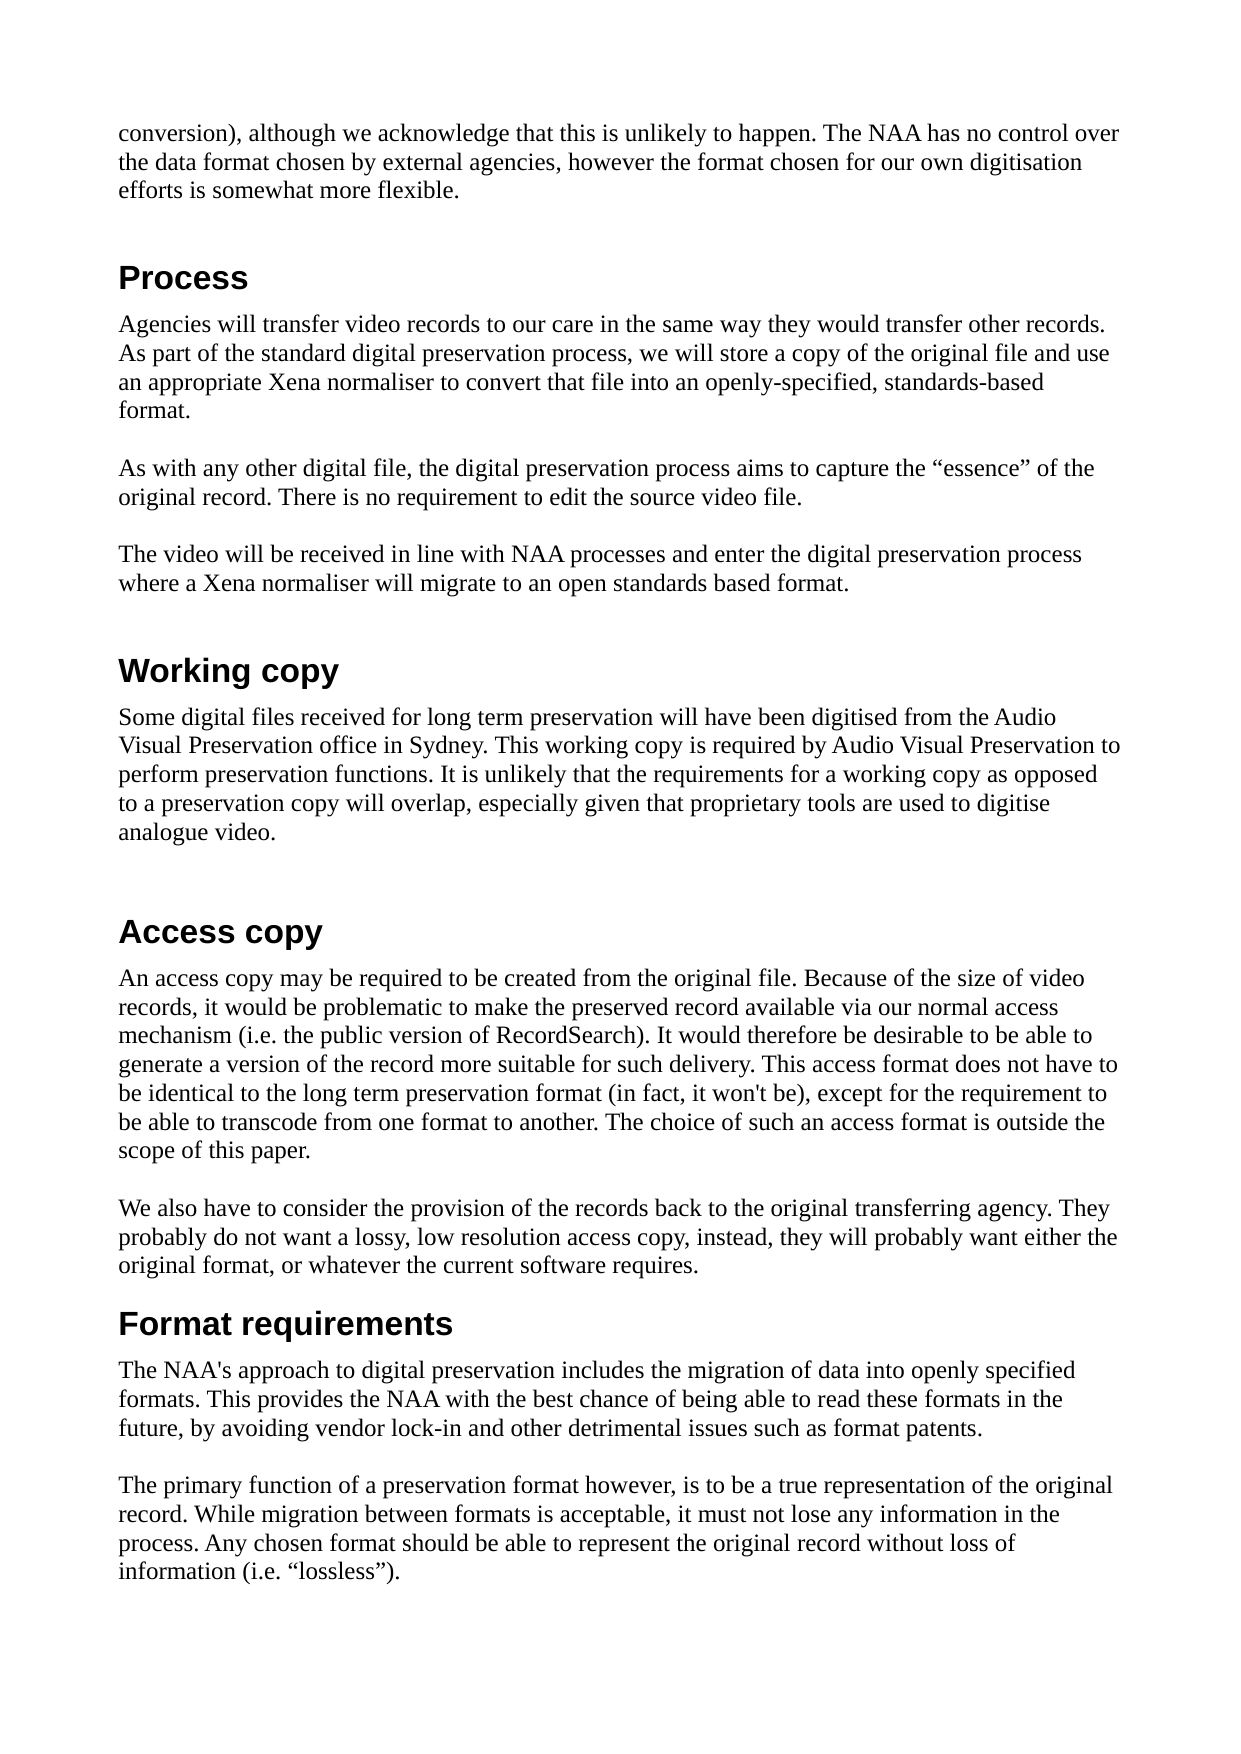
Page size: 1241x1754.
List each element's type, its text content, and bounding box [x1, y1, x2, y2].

text An access copy may be required to be created from the original file. Because of the size of video records, it would be problematic to make the preserved record available via our normal access mechanism (i.e. the public version of RecordSearch). It would therefore be desirable to be able to generate a version of the record more suitable for such delivery. This access format does not have to be identical to the long term preservation format (in fact, it won't be), except for the requirement to be able to transcode from one format to another. The choice of such an access format is outside the scope of this paper. [118, 963, 1122, 1164]
text The video will be received in line with NAA processes and enter the digital preservation process where a Xena normaliser will migrate to an open standards based format. [118, 539, 1122, 597]
text We also have to consider the provision of the records back to the original transferring agency. They probably do not want a lossy, low resolution access copy, instead, they will probably want either the original format, or whatever the current software requires. [118, 1193, 1122, 1279]
subtitle Process [118, 258, 1122, 297]
subtitle Working copy [118, 651, 1122, 689]
text Agencies will transfer video records to our care in the same way they would transfer other records. As part of the standard digital preservation process, we will store a copy of the original file and use an appropriate Xena normaliser to convert that file into an openly-specified, standards-based format. [118, 309, 1122, 424]
text conversion), although we acknowledge that this is unlikely to happen. The NAA has no control over the data format chosen by external agencies, however the format chosen for our own digitisation efforts is somewhat more flexible. [118, 118, 1122, 204]
text As with any other digital file, the digital preservation process aims to capture the “essence” of the original record. There is no requirement to edit the source video file. [118, 453, 1122, 511]
subtitle Access copy [118, 912, 1122, 950]
text The NAA's approach to digital preservation includes the migration of data into openly specified formats. This provides the NAA with the best chance of being able to read these formats in the future, by avoiding vendor lock-in and other detrimental issues such as format patents. [118, 1355, 1122, 1441]
subtitle Format requirements [118, 1304, 1122, 1343]
text The primary function of a preservation format however, is to be a true representation of the original record. While migration between formats is acceptable, it must not lose any information in the process. Any chosen format should be able to represent the original record without loss of information (i.e. “lossless”). [118, 1470, 1122, 1585]
text Some digital files received for long term preservation will have been digitised from the Audio Visual Preservation office in Sydney. This working copy is required by Audio Visual Preservation to perform preservation functions. It is unlikely that the requirements for a working copy as opposed to a preservation copy will overlap, especially given that proprietary tools are used to digitise analogue video. [118, 702, 1122, 845]
